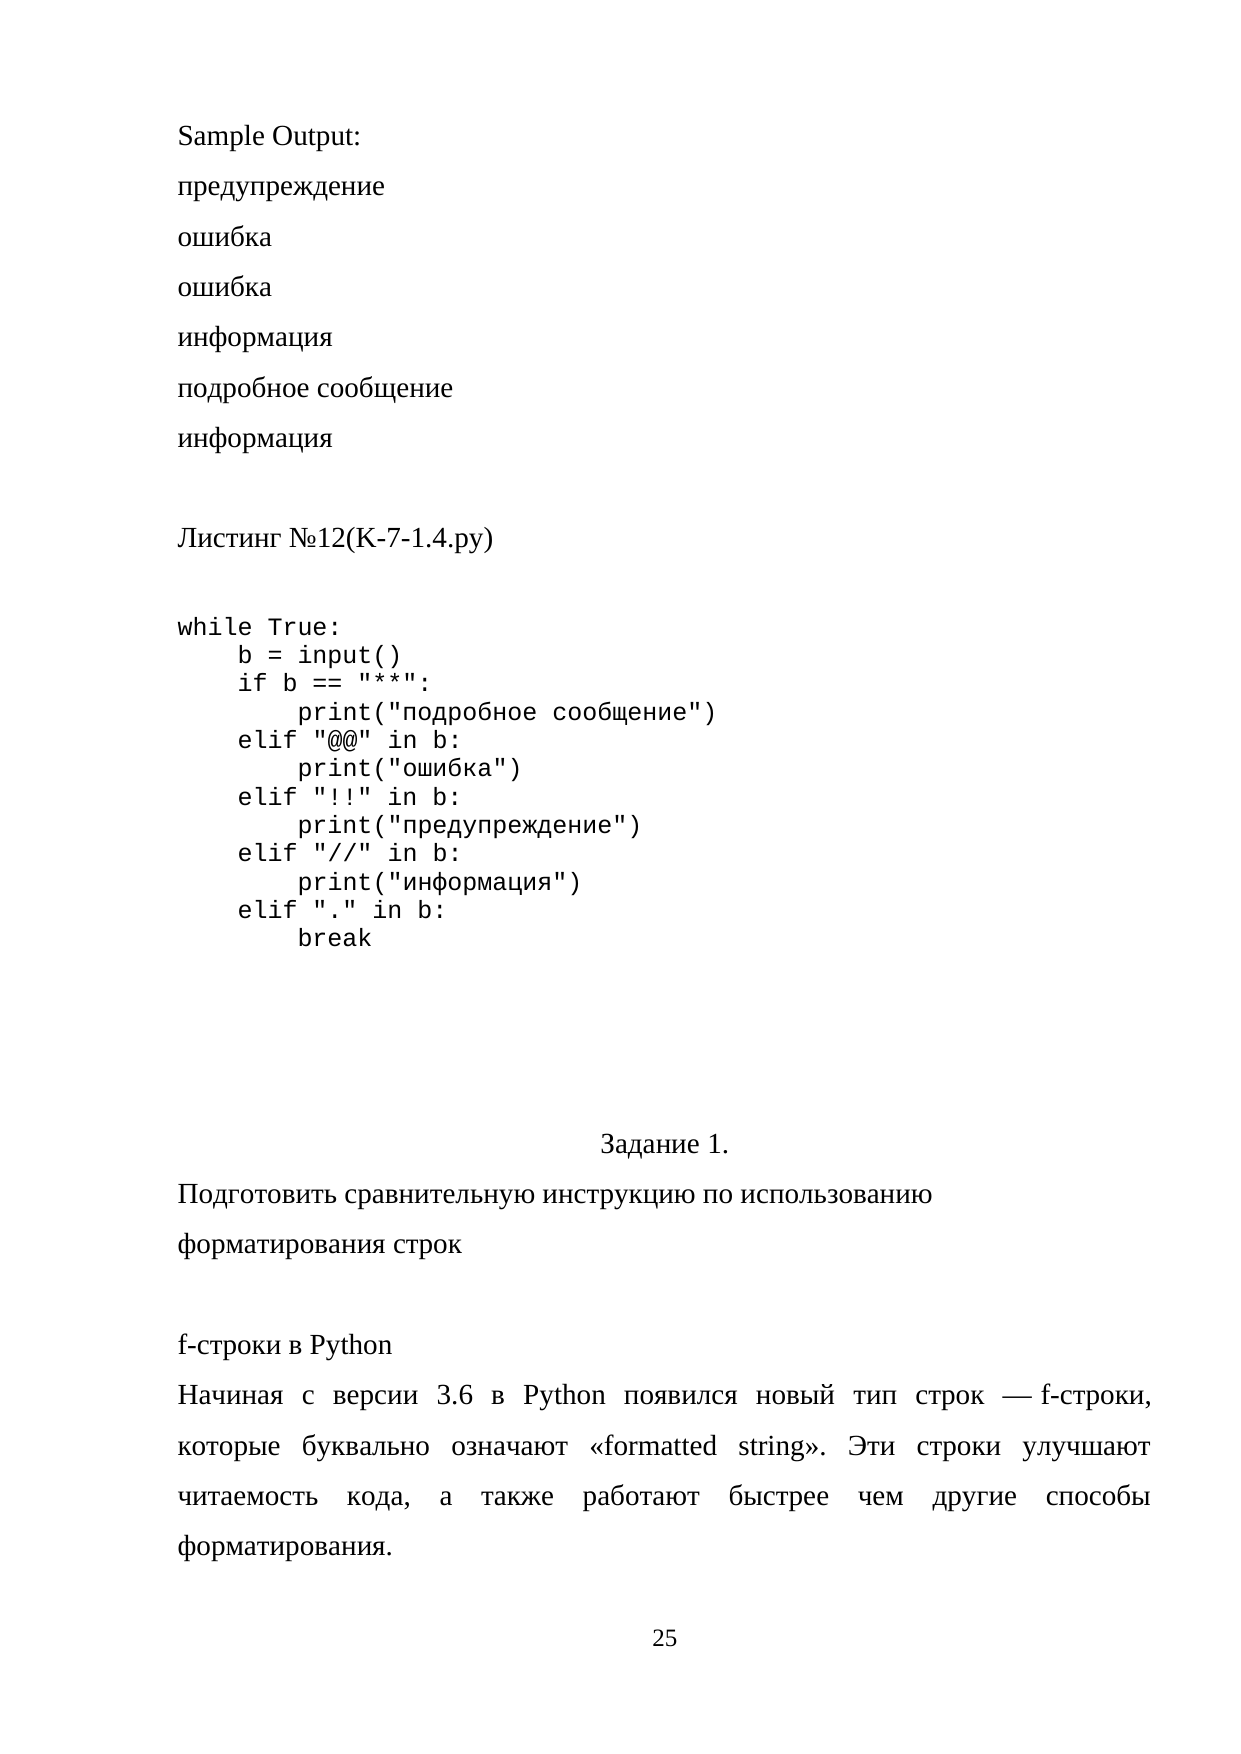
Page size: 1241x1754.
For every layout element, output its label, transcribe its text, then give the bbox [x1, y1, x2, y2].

text форматирования строк [177, 1226, 1152, 1260]
text elif "@@" in b: [177, 727, 1152, 756]
text while True: [177, 614, 1152, 642]
text Подготовить сравнительную инструкцию по использованию [177, 1176, 1152, 1209]
text f-строки в Python [177, 1327, 1152, 1361]
text Задание 1. [177, 1126, 1152, 1159]
text elif "." in b: [177, 897, 1152, 926]
text print("ошибка") [177, 756, 1152, 784]
text print("подробное сообщение") [177, 699, 1152, 727]
text Sample Output: [177, 118, 1152, 152]
text b = input() [177, 642, 1152, 671]
text подробное сообщение [177, 370, 1152, 403]
text предупреждение [177, 168, 1152, 202]
text if b == "**": [177, 671, 1152, 699]
text информация [177, 319, 1152, 353]
text Начиная с версии 3.6 в Python появился новый тип строк — f-строки, которые буквально означают «formatted string». Эти строки улучшают читаемость кода, а также работают быстрее чем другие способы форматирования. [177, 1377, 1152, 1562]
text elif "//" in b: [177, 841, 1152, 869]
text ошибка [177, 219, 1152, 252]
text elif "!!" in b: [177, 784, 1152, 812]
text print("информация") [177, 869, 1152, 897]
text print("предупреждение") [177, 812, 1152, 841]
text break [177, 926, 1152, 954]
text информация [177, 420, 1152, 453]
text ошибка [177, 269, 1152, 303]
text Листинг №12(K-7-1.4.py) [177, 521, 1152, 554]
